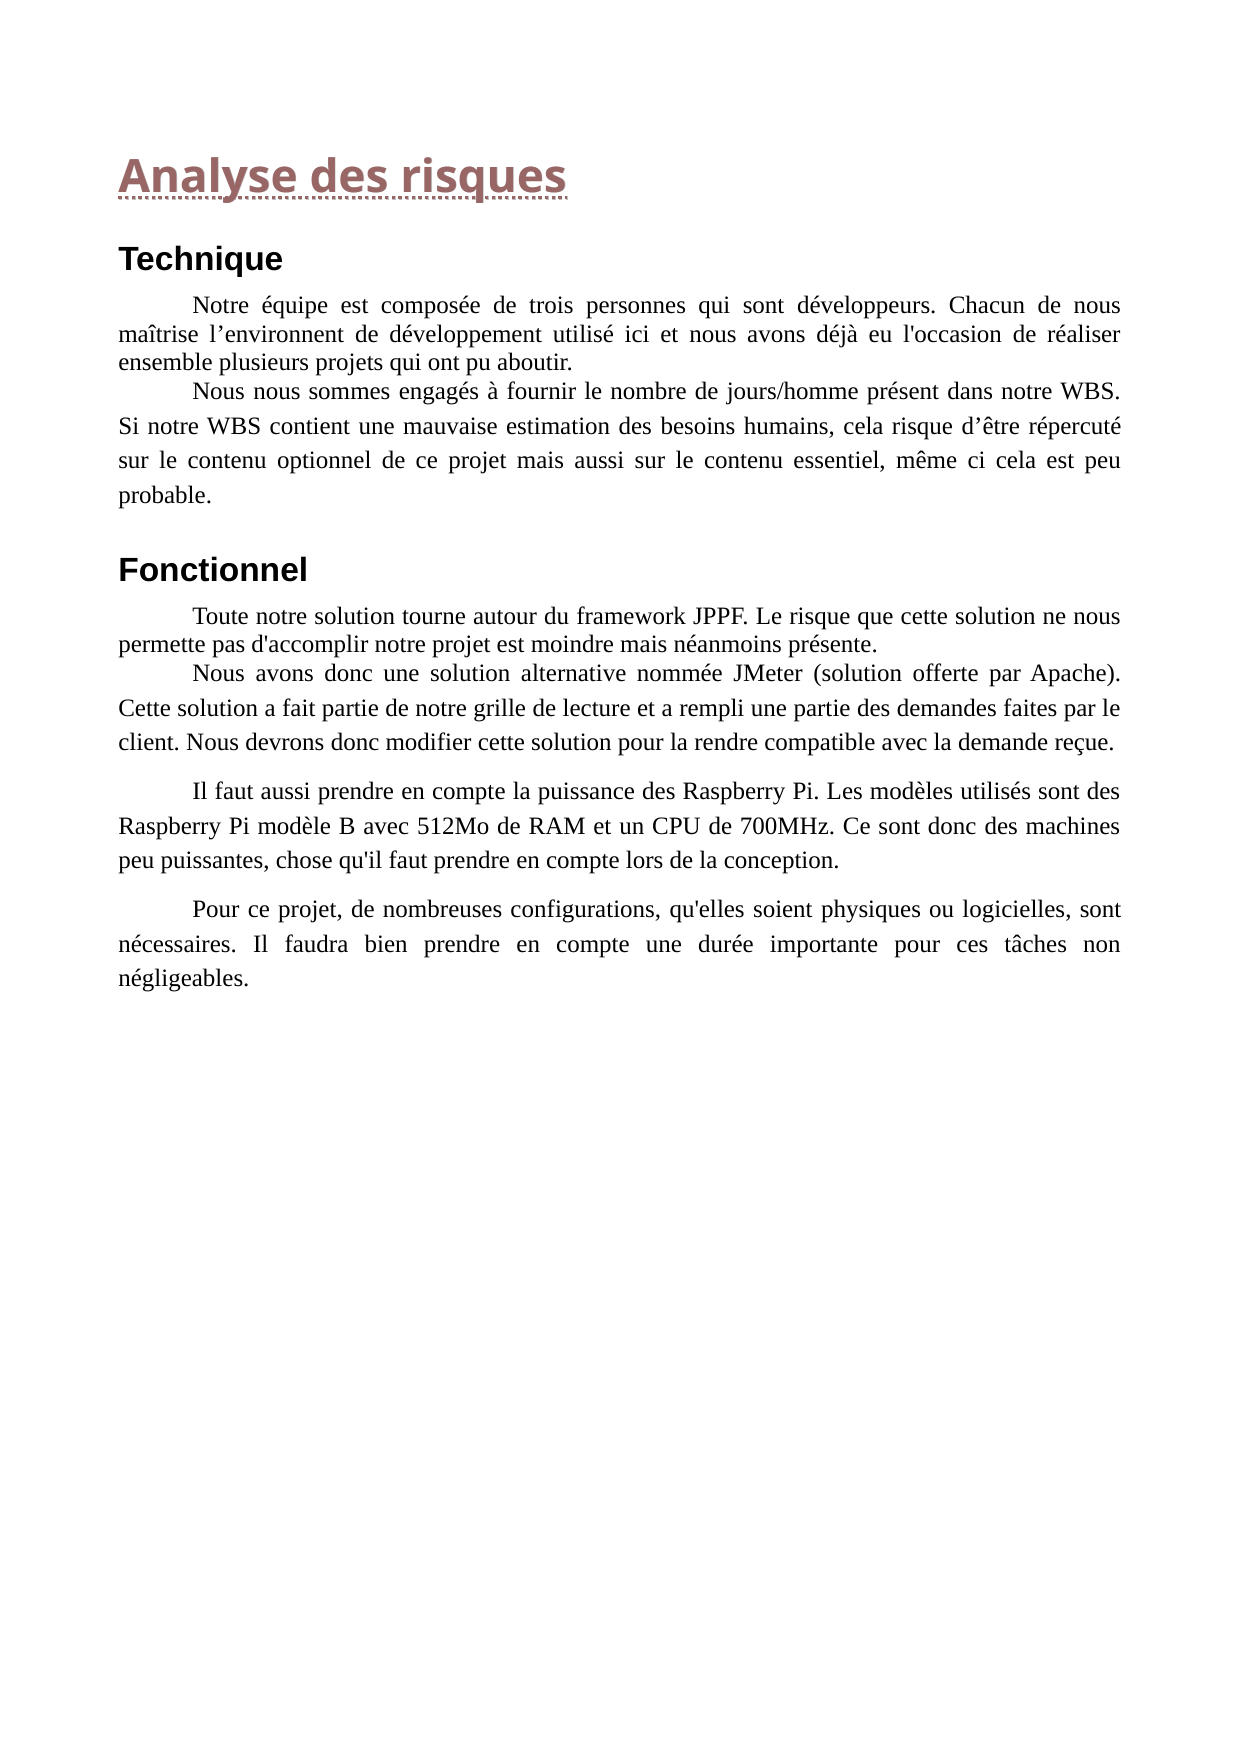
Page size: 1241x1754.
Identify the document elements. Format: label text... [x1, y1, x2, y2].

text Notre équipe est composée de trois personnes qui sont développeurs. Chacun de nous maîtrise l’environnent de développement utilisé ici et nous avons déjà eu l'occasion de réaliser ensemble plusieurs projets qui ont pu aboutir. [118, 290, 1122, 376]
text Toute notre solution tourne autour du framework JPPF. Le risque que cette solution ne nous permette pas d'accomplir notre projet est moindre mais néanmoins présente. [118, 601, 1122, 658]
text Nous avons donc une solution alternative nommée JMeter (solution offerte par Apache). Cette solution a fait partie de notre grille de lecture et a rempli une partie des demandes faites par le client. Nous devrons donc modifier cette solution pour la rendre compatible avec la demande reçue. [118, 658, 1122, 756]
text Pour ce projet, de nombreuses configurations, qu'elles soient physiques ou logicielles, sont nécessaires. Il faudra bien prendre en compte une durée importante pour ces tâches non négligeables. [118, 894, 1122, 992]
subtitle Analyse des risques [118, 143, 1122, 206]
subtitle Fonctionnel [118, 549, 1122, 588]
text Il faut aussi prendre en compte la puissance des Raspberry Pi. Les modèles utilisés sont des Raspberry Pi modèle B avec 512Mo de RAM et un CPU de 700MHz. Ce sont donc des machines peu puissantes, chose qu'il faut prendre en compte lors de la conception. [118, 776, 1122, 874]
subtitle Technique [118, 239, 1122, 277]
text Nous nous sommes engagés à fournir le nombre de jours/homme présent dans notre WBS. Si notre WBS contient une mauvaise estimation des besoins humains, cela risque d’être répercuté sur le contenu optionnel de ce projet mais aussi sur le contenu essentiel, même ci cela est peu probable. [118, 376, 1122, 508]
